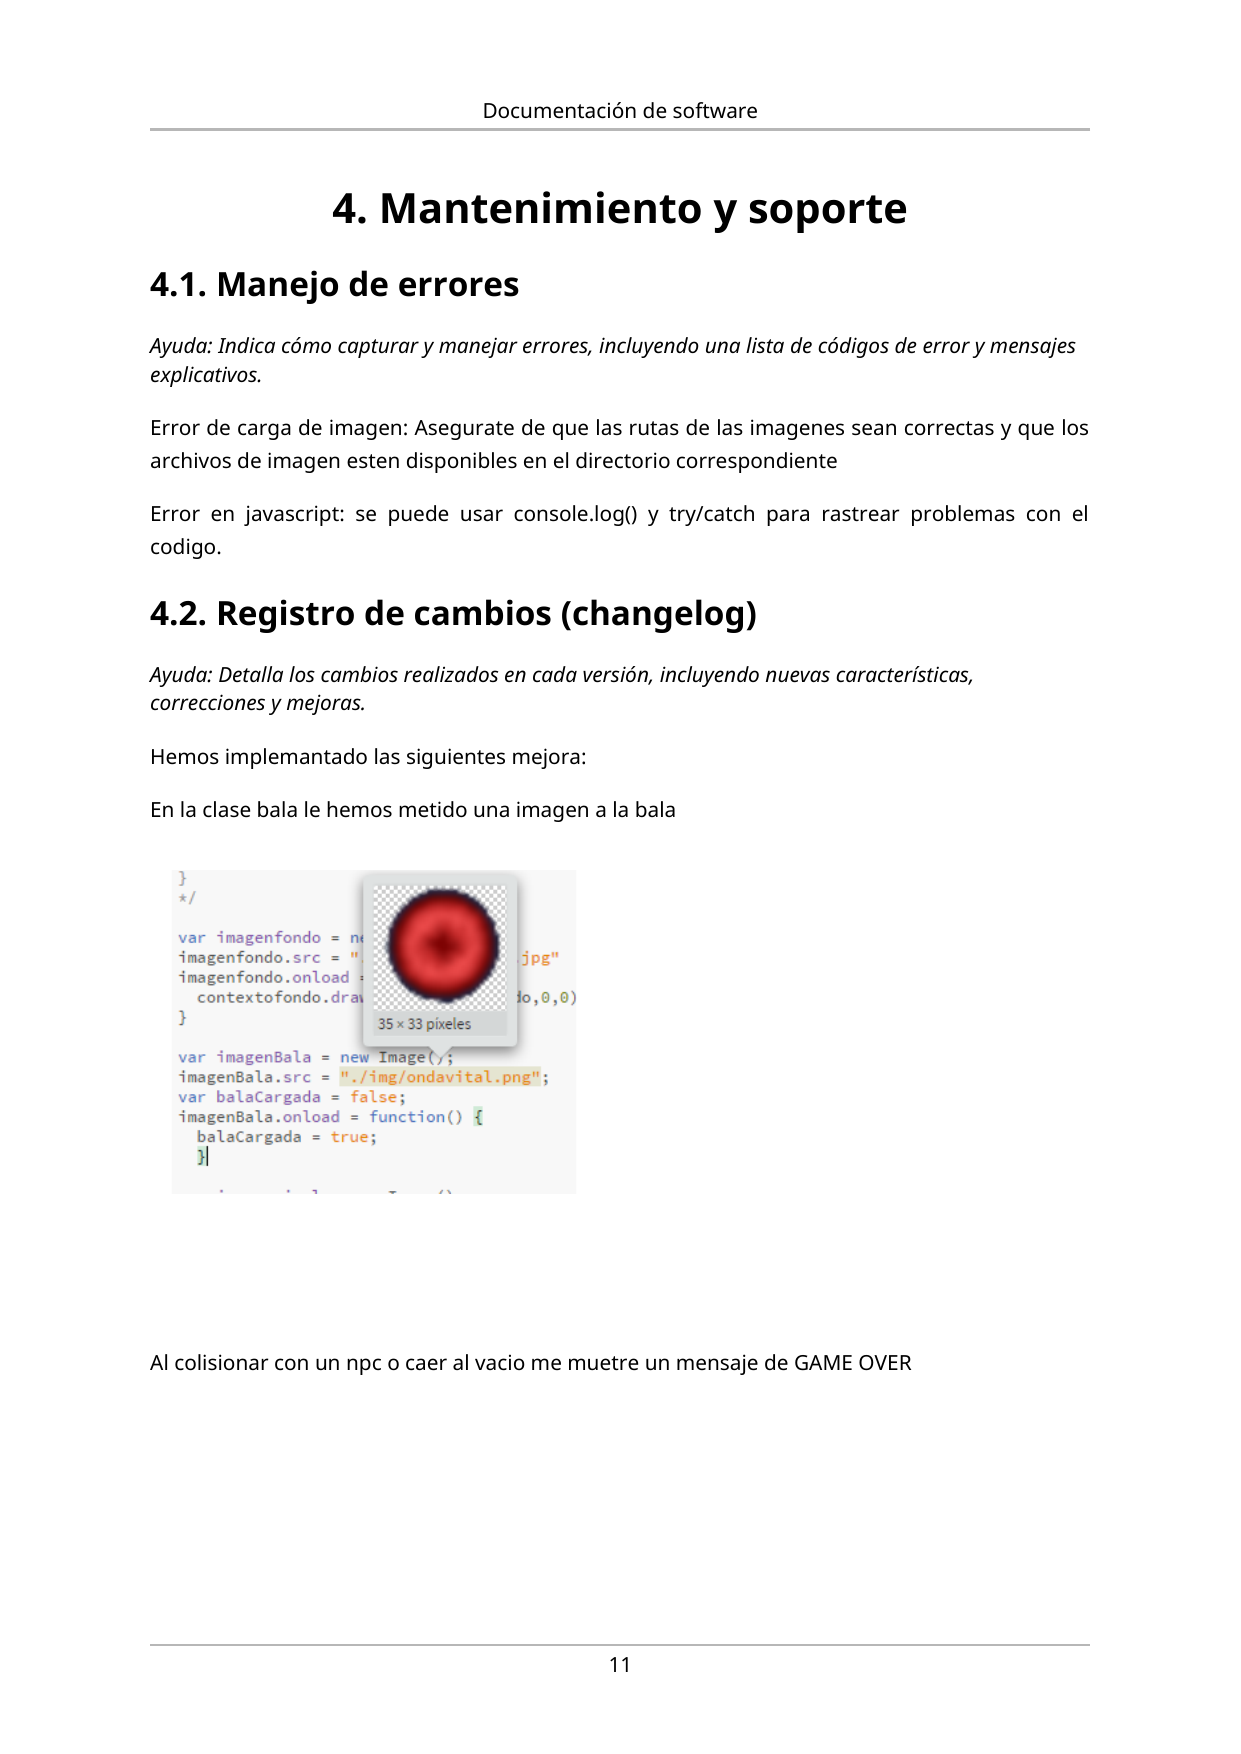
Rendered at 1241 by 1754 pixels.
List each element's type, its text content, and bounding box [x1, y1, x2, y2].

subtitle 4.1. Manejo de errores [150, 261, 1090, 306]
text Error de carga de imagen: Asegurate de que las rutas de las imagenes sean correctas y que los archivos de imagen esten disponibles en el directorio correspondiente [150, 413, 1090, 474]
subtitle 4.2. Registro de cambios (changelog) [150, 589, 1090, 635]
picture [171, 870, 577, 1194]
text Hemos implemantado las siguientes mejora: [150, 742, 1090, 770]
text En la clase bala le hemos metido una imagen a la bala [150, 795, 1090, 824]
subtitle Al colisionar con un npc o caer al vacio me muetre un mensaje de GAME OVER [150, 1348, 1090, 1377]
text Ayuda: Indica cómo capturar y manejar errores, incluyendo una lista de códigos de error y mensajes explicativos. [150, 331, 1090, 388]
text Ayuda: Detalla los cambios realizados en cada versión, incluyendo nuevas características, correcciones y mejoras. [150, 660, 1090, 717]
text Error en javascript: se puede usar console.log() y try/catch para rastrear problemas con el codigo. [150, 499, 1090, 560]
subtitle 4. Mantenimiento y soporte [150, 179, 1090, 236]
